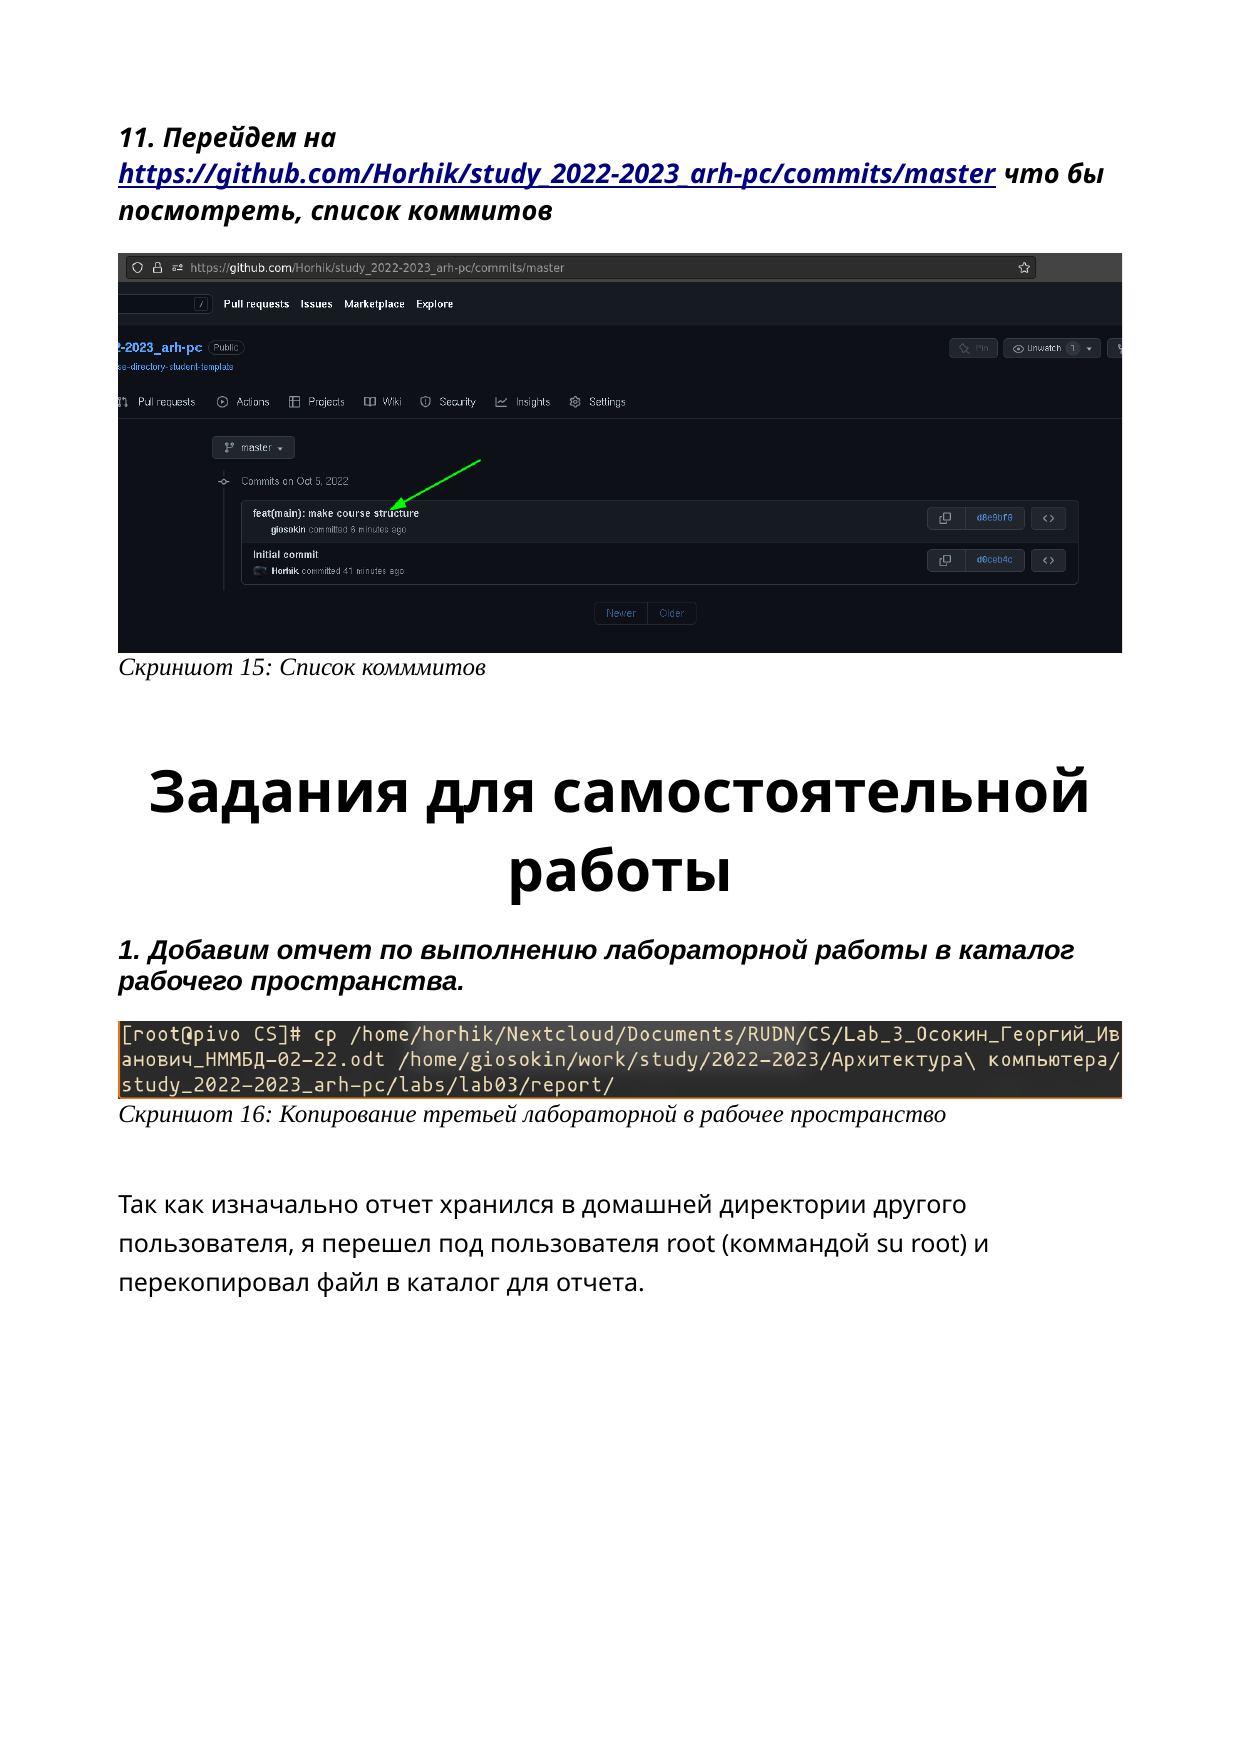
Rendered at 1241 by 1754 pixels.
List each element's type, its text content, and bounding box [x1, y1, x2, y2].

picture [118, 1021, 1123, 1099]
subtitle 11. Перейдем на https://github.com/Horhik/study_2022-2023_arh-pc/commits/master что бы посмотреть, список коммитов [118, 118, 1122, 229]
text Скриншот 16: Копирование третьей лабораторной в рабочее пространство [118, 1099, 1122, 1127]
subtitle 1. Добавим отчет по выполнению лабораторной работы в каталог рабочего пространства. [118, 934, 1122, 996]
text Так как изначально отчет хранился в домашней директории другого пользователя, я перешел под пользователя root (коммандой su root) и перекопировал файл в каталог для отчета. [118, 1186, 1122, 1299]
picture [118, 253, 1123, 653]
title Задания для самостоятельной работы [118, 750, 1122, 909]
text Скриншот 15: Список комммитов [118, 653, 1122, 681]
